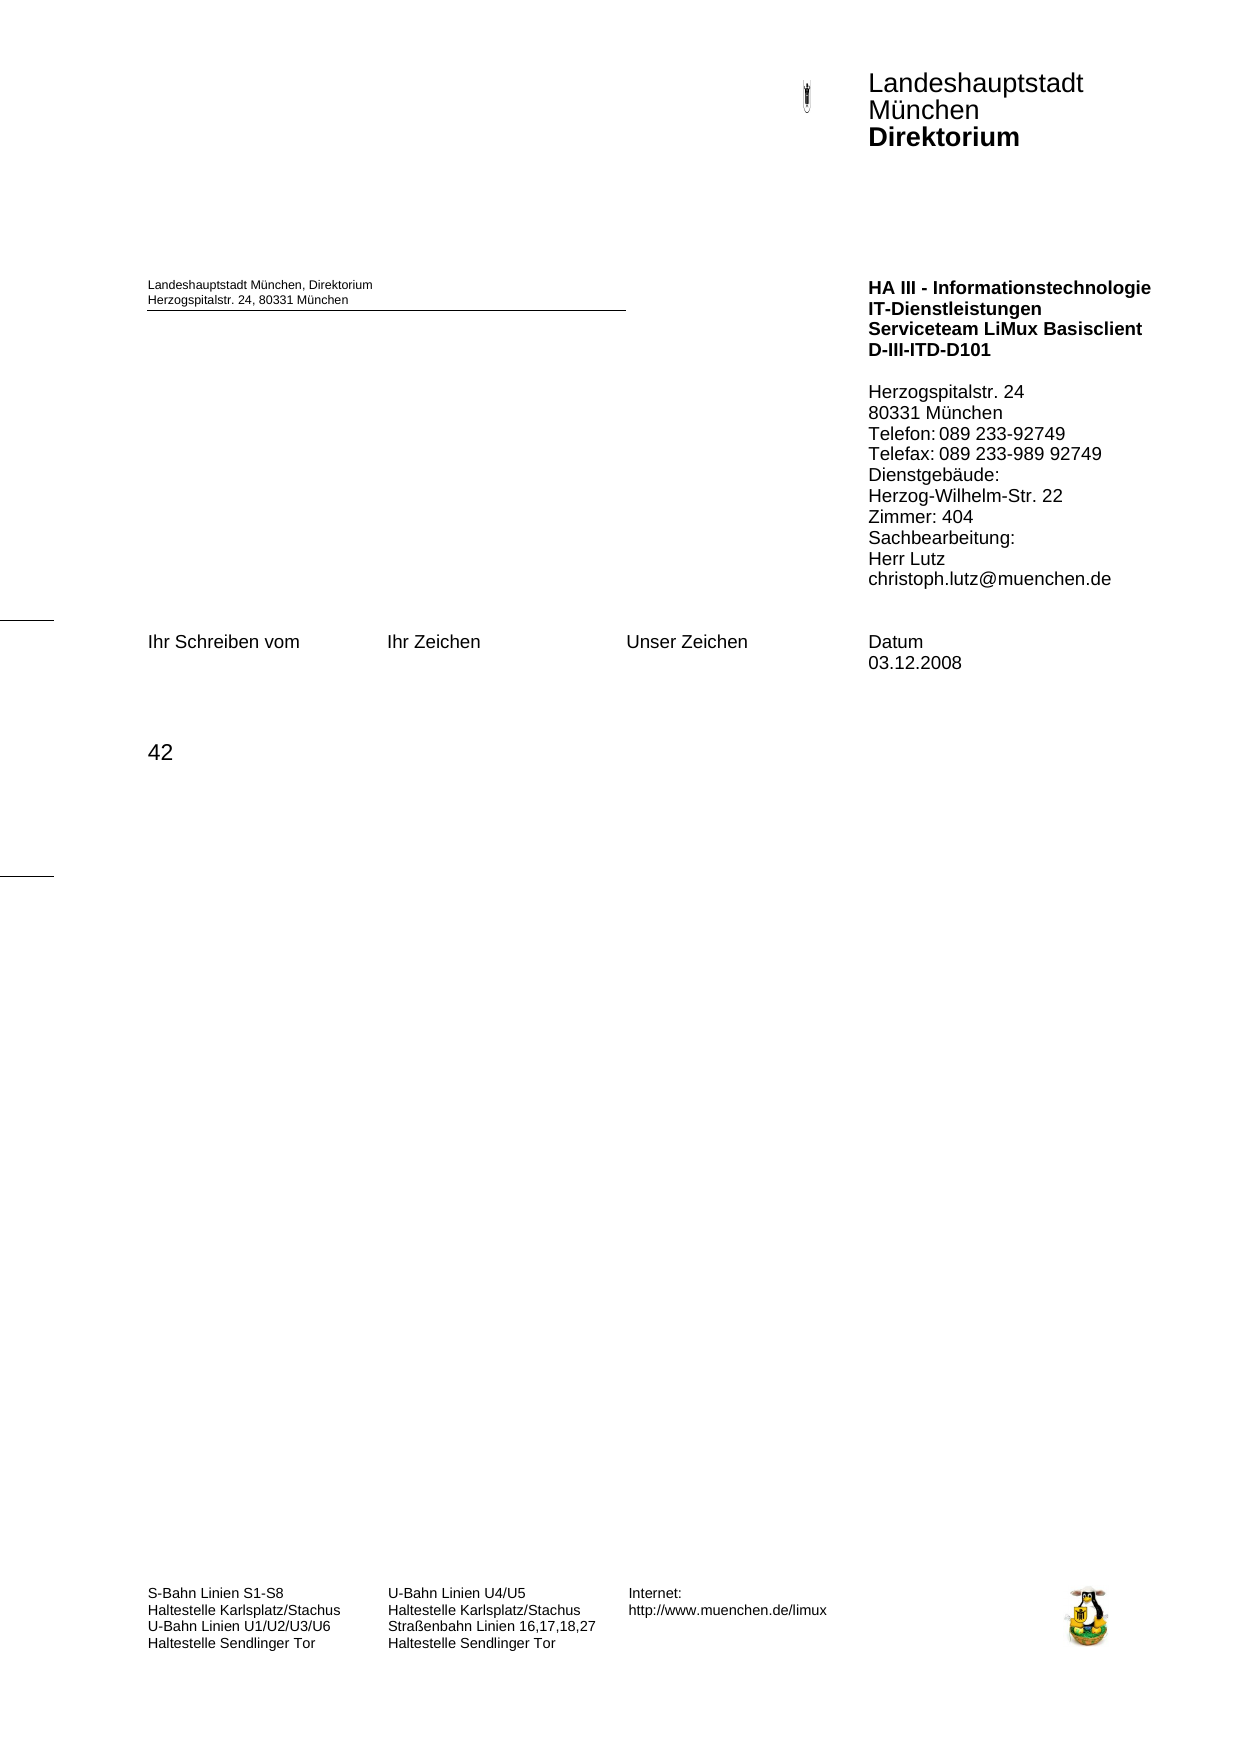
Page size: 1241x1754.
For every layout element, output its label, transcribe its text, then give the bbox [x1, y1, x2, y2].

table_header U-Bahn Linien U4/U5 Haltestelle Karlsplatz/Stachus Straßenbahn Linien 16,17,18,27 Haltestelle Sendlinger Tor [388, 1551, 628, 1652]
text Landeshauptstadt München, Direktorium [148, 277, 626, 292]
text München [868, 98, 1199, 125]
text Herzogspitalstr. 24, 80331 München [148, 292, 626, 307]
text HA III - Informationstechnologie IT-Dienstleistungen Serviceteam LiMux Basisclient [868, 277, 1199, 340]
text D-III-ITD-D101 [868, 340, 1199, 361]
text Unser Zeichen [626, 632, 833, 653]
picture [803, 80, 811, 113]
text Direktorium [868, 125, 1199, 152]
text 42 [148, 738, 1109, 766]
text Herzogspitalstr. 24 80331 München Telefon: 089 233-92749 Telefax: 089 233-989 92749 Dienstgebäude: Herzog-Wilhelm-Str. 22 Zimmer: 404 Sachbearbeitung: Herr Lutz christoph.lutz@muenchen.de [868, 382, 1199, 590]
text 03.12.2008 [868, 653, 1108, 673]
table_header Internet: http://www.muenchen.de/limux [628, 1551, 869, 1652]
text Datum [868, 632, 1108, 653]
table_header [869, 1551, 1110, 1652]
text Ihr Zeichen [387, 632, 593, 653]
text Landeshauptstadt [868, 71, 1199, 98]
picture [1063, 1585, 1109, 1647]
text Ihr Schreiben vom [148, 632, 354, 653]
table_header S-Bahn Linien S1-S8 Haltestelle Karlsplatz/Stachus U-Bahn Linien U1/U2/U3/U6 Haltestelle Sendlinger Tor [148, 1551, 388, 1652]
